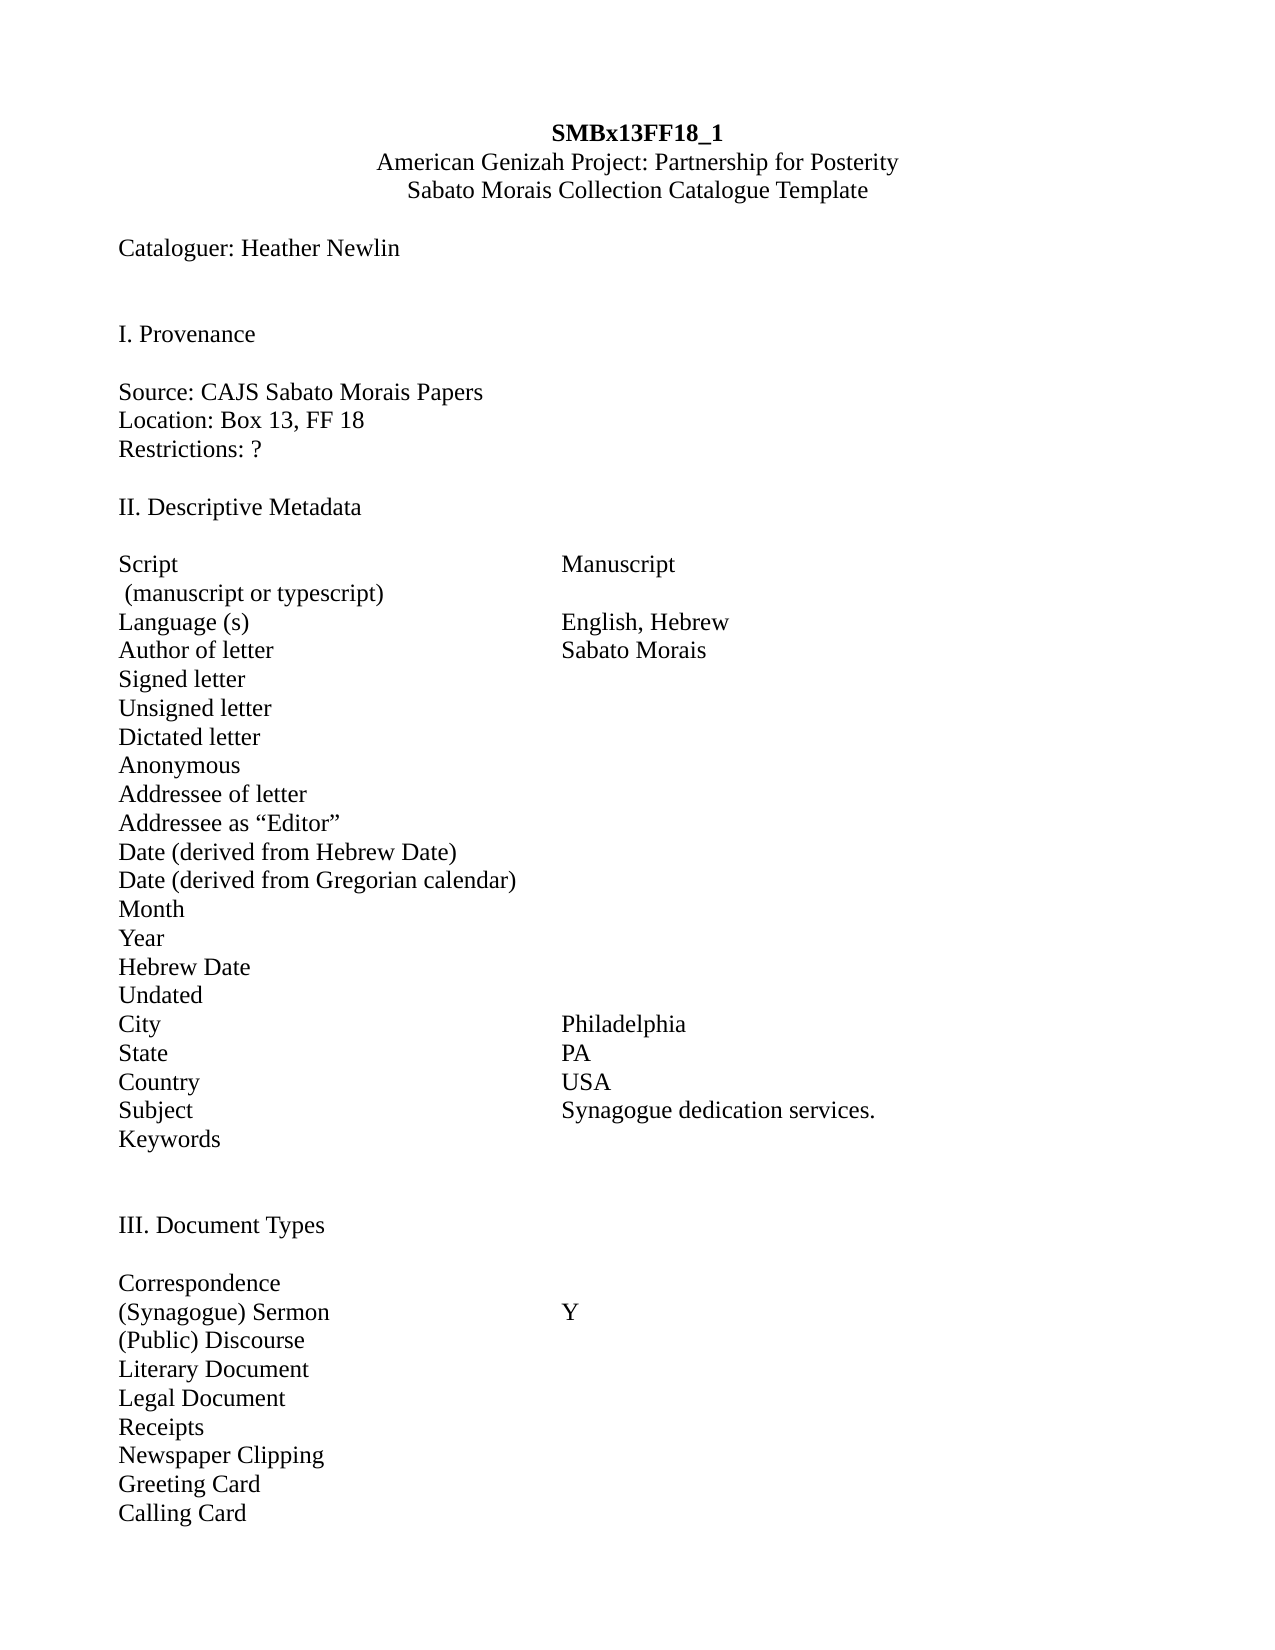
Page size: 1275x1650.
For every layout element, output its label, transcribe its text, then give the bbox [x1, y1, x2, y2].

text Greeting Card [118, 1469, 1157, 1498]
text Unsigned letter [118, 693, 1157, 722]
text Newspaper Clipping [118, 1441, 1157, 1469]
text Restrictions: ? [118, 434, 1157, 463]
text Addressee as “Editor” [118, 808, 1157, 837]
text City Philadelphia [118, 1009, 1157, 1038]
text Month [118, 894, 1157, 923]
text Date (derived from Hebrew Date) [118, 837, 1157, 866]
text Receipts [118, 1412, 1157, 1441]
text Correspondence [118, 1268, 1157, 1297]
text Anonymous [118, 751, 1157, 779]
text II. Descriptive Metadata [118, 492, 1157, 521]
text Keywords [118, 1124, 1157, 1153]
text Date (derived from Gregorian calendar) [118, 866, 1157, 894]
text (Synagogue) Sermon Y [118, 1297, 1157, 1326]
text (Public) Discourse [118, 1326, 1157, 1354]
text Location: Box 13, FF 18 [118, 406, 1157, 434]
text Country USA [118, 1067, 1157, 1096]
text (manuscript or typescript) [118, 578, 1157, 607]
text I. Provenance [118, 319, 1157, 348]
text Legal Document [118, 1383, 1157, 1412]
text Cataloguer: Heather Newlin [118, 233, 1157, 262]
text Sabato Morais Collection Catalogue Template [118, 176, 1157, 204]
text Hebrew Date [118, 952, 1157, 981]
text Author of letter Sabato Morais [118, 636, 1157, 664]
text Subject Synagogue dedication services. [118, 1096, 1157, 1124]
text Literary Document [118, 1354, 1157, 1383]
text Source: CAJS Sabato Morais Papers [118, 377, 1157, 406]
text Script Manuscript [118, 549, 1157, 578]
text Signed letter [118, 664, 1157, 693]
text SMBx13FF18_1 [118, 118, 1157, 147]
text State PA [118, 1038, 1157, 1067]
text Addressee of letter [118, 779, 1157, 808]
text Year [118, 923, 1157, 952]
text American Genizah Project: Partnership for Posterity [118, 147, 1157, 176]
text Language (s) English, Hebrew [118, 607, 1157, 636]
text Dictated letter [118, 722, 1157, 751]
text Undated [118, 981, 1157, 1009]
text III. Document Types [118, 1211, 1157, 1239]
text Calling Card [118, 1498, 1157, 1527]
